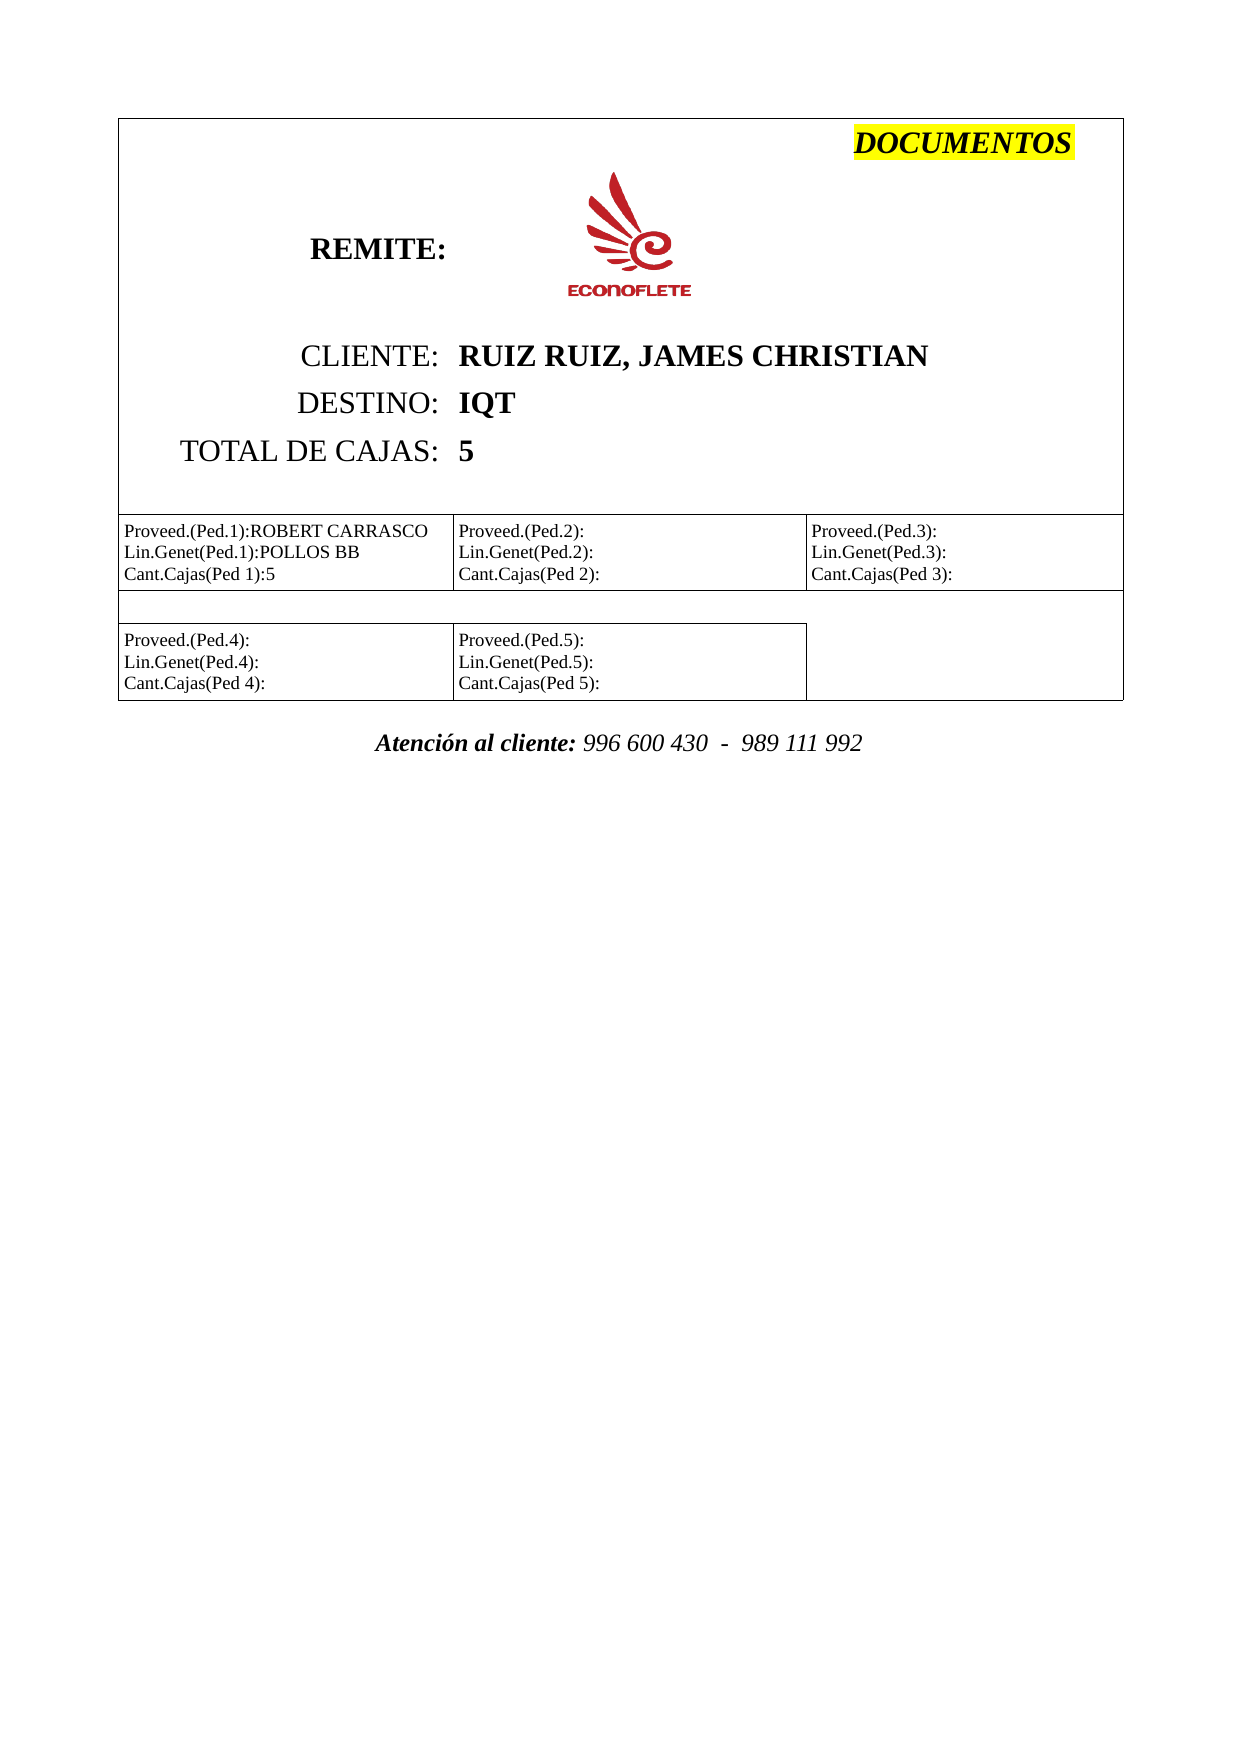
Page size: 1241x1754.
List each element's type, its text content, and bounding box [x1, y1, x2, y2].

table_cell Proveed.(Ped.5): Lin.Genet(Ped.5): Cant.Cajas(Ped 5): [454, 624, 806, 699]
table_cell [806, 379, 1123, 426]
table_cell IQT [453, 379, 806, 426]
table_cell [806, 591, 1123, 623]
table_header [119, 119, 453, 166]
table_cell Proveed.(Ped.4): Lin.Genet(Ped.4): Cant.Cajas(Ped 4): [119, 624, 453, 699]
table_cell [453, 591, 806, 623]
table_cell [453, 474, 806, 514]
table_cell [806, 474, 1123, 514]
table_cell [119, 591, 453, 623]
table_cell Proveed.(Ped.1):ROBERT CARRASCO Lin.Genet(Ped.1):POLLOS BB Cant.Cajas(Ped 1):5 [119, 515, 453, 590]
table_cell [807, 623, 1123, 699]
table_cell CLIENTE: [119, 332, 453, 379]
text Atención al cliente: 996 600 430 - 989 111 992 [118, 728, 1122, 757]
table_cell TOTAL DE CAJAS: [119, 426, 453, 474]
table_cell DESTINO: [119, 379, 453, 426]
table_cell [806, 166, 1123, 332]
table_header [453, 119, 806, 166]
table_cell RUIZ RUIZ, JAMES CHRISTIAN [453, 332, 1123, 379]
table_cell [453, 166, 806, 332]
picture [552, 171, 707, 297]
table_cell Proveed.(Ped.3): Lin.Genet(Ped.3): Cant.Cajas(Ped 3): [807, 515, 1123, 590]
table_cell Proveed.(Ped.2): Lin.Genet(Ped.2): Cant.Cajas(Ped 2): [454, 515, 806, 590]
table_header DOCUMENTOS [806, 119, 1123, 166]
table_cell 5 [453, 426, 1123, 474]
table_cell REMITE: [119, 166, 453, 332]
table_cell [119, 474, 453, 514]
